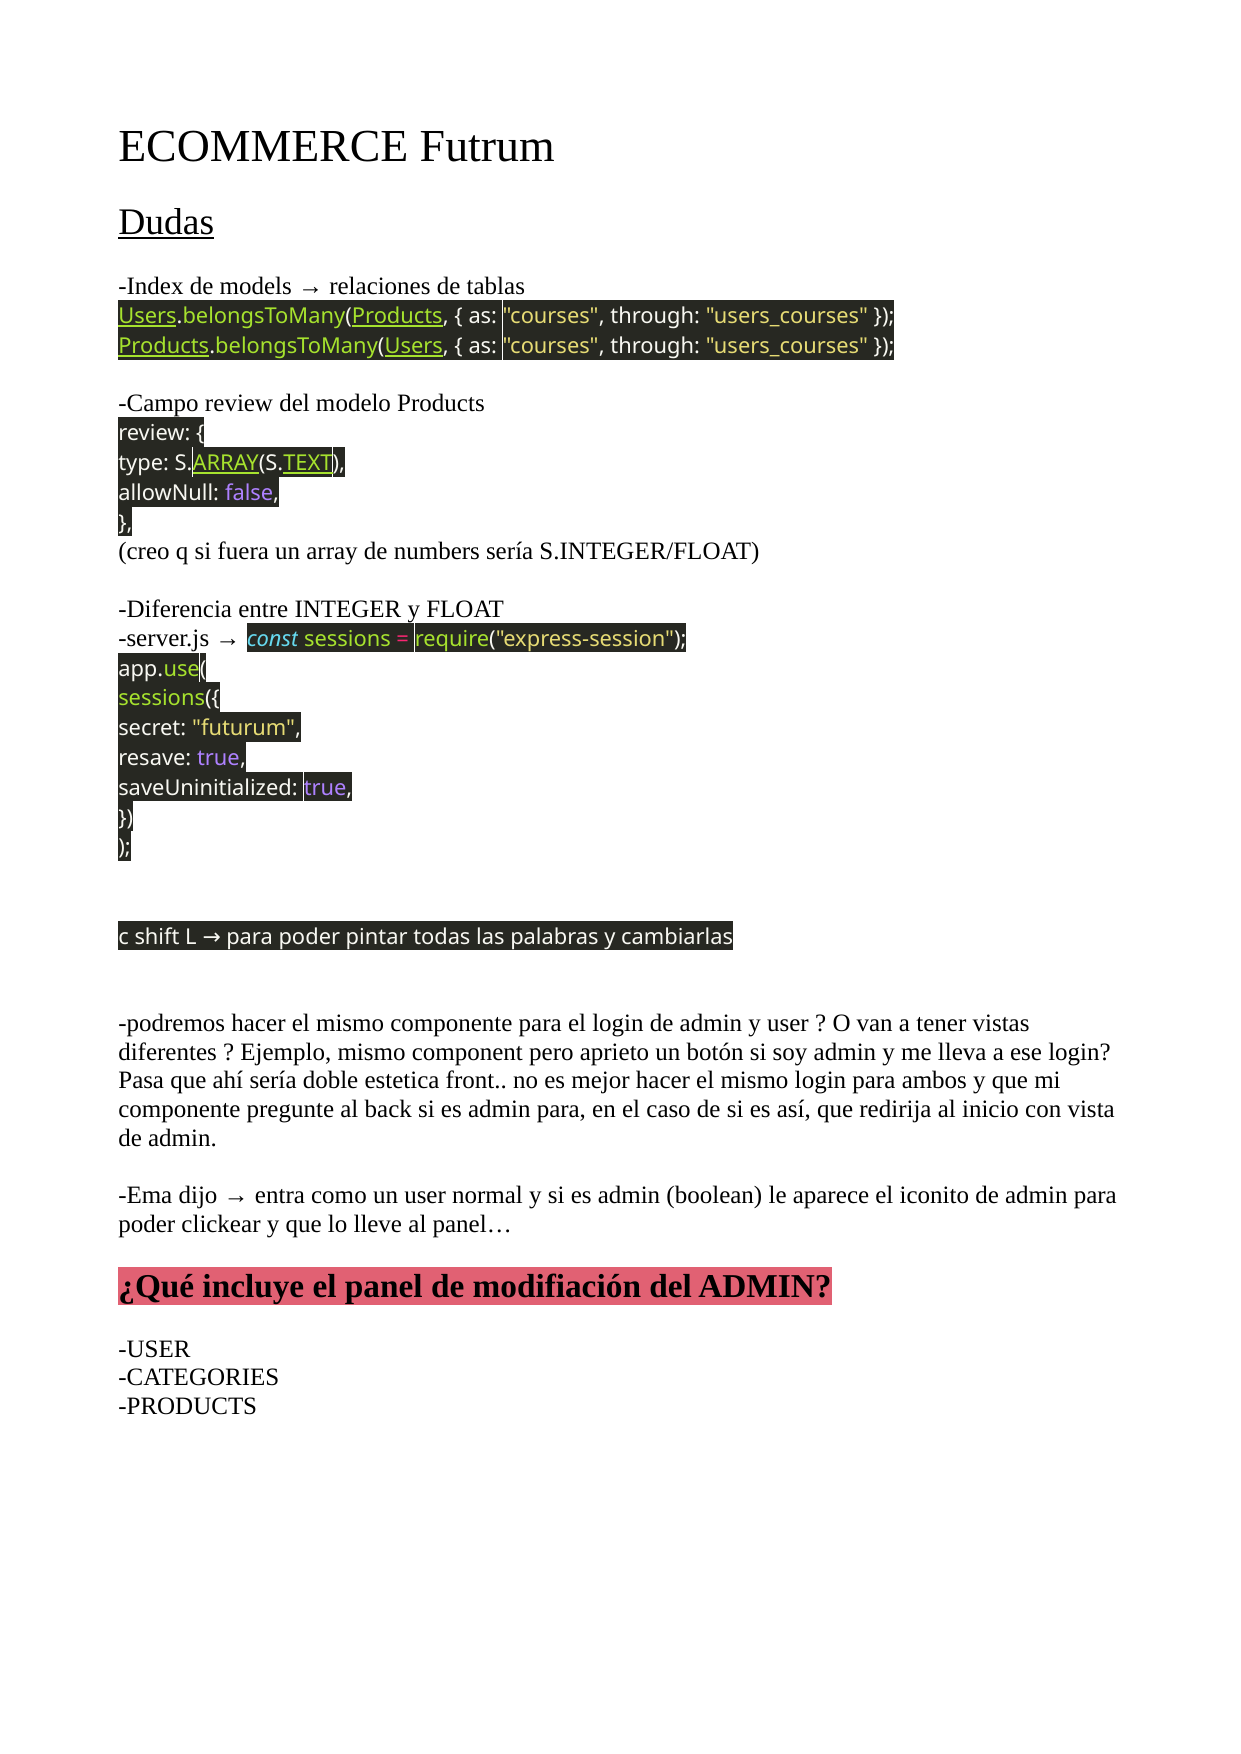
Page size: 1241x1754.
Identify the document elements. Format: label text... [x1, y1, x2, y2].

text sessions({ [118, 682, 1122, 712]
text ECOMMERCE Futrum [118, 118, 1122, 171]
text Products.belongsToMany(Users, { as: "courses", through: "users_courses" }); [118, 330, 1122, 360]
text -Index de models → relaciones de tablas [118, 271, 1122, 300]
text }, [118, 507, 1122, 536]
text app.use( [118, 652, 1122, 682]
text -USER [118, 1334, 1122, 1362]
text resave: true, [118, 742, 1122, 772]
text c shift L → para poder pintar todas las palabras y cambiarlas [118, 921, 1122, 950]
text ); [118, 831, 1122, 861]
text Users.belongsToMany(Products, { as: "courses", through: "users_courses" }); [118, 300, 1122, 330]
text ¿Qué incluye el panel de modifiación del ADMIN? [118, 1267, 1122, 1305]
text review: { [118, 417, 1122, 447]
text allowNull: false, [118, 477, 1122, 507]
text -Diferencia entre INTEGER y FLOAT [118, 594, 1122, 623]
text -podremos hacer el mismo componente para el login de admin y user ? O van a tener vistas diferentes ? Ejemplo, mismo component pero aprieto un botón si soy admin y me lleva a ese login? Pasa que ahí sería doble estetica front.. no es mejor hacer el mismo login para ambos y que mi componente pregunte al back si es admin para, en el caso de si es así, que redirija al inicio con vista de admin. [118, 1008, 1122, 1152]
text saveUninitialized: true, [118, 772, 1122, 801]
text (creo q si fuera un array de numbers sería S.INTEGER/FLOAT) [118, 536, 1122, 565]
text -Ema dijo → entra como un user normal y si es admin (boolean) le aparece el iconito de admin para poder clickear y que lo lleve al panel… [118, 1180, 1122, 1238]
text secret: "futurum", [118, 712, 1122, 742]
text Dudas [118, 199, 1122, 243]
text type: S.ARRAY(S.TEXT), [118, 447, 1122, 477]
text -server.js → const sessions = require("express-session"); [118, 623, 1122, 652]
text -Campo review del modelo Products [118, 388, 1122, 417]
text -PRODUCTS [118, 1391, 1122, 1420]
text }) [118, 801, 1122, 831]
text -CATEGORIES [118, 1362, 1122, 1391]
